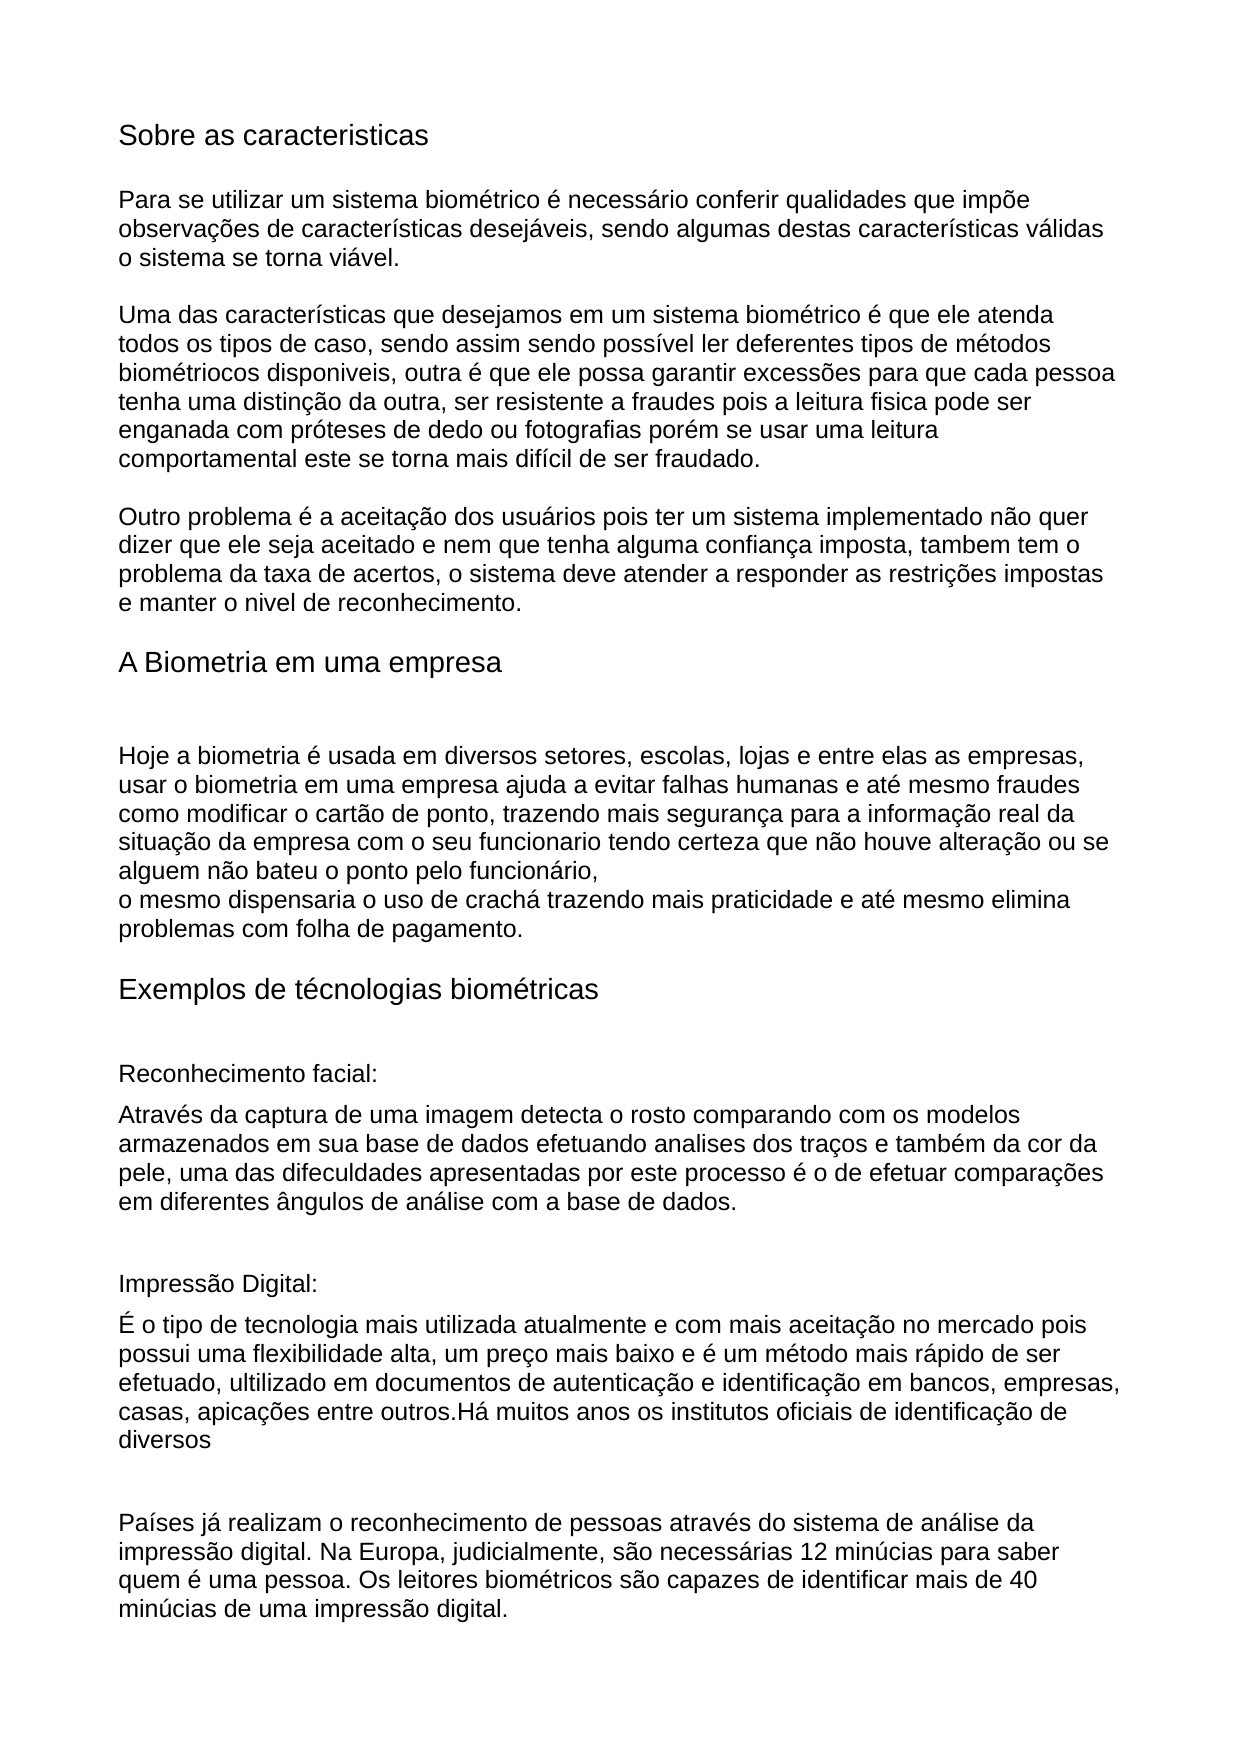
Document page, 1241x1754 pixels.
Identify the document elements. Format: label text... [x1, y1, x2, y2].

text Uma das características que desejamos em um sistema biométrico é que ele atenda todos os tipos de caso, sendo assim sendo possível ler deferentes tipos de métodos biométriocos disponiveis, outra é que ele possa garantir excessões para que cada pessoa tenha uma distinção da outra, ser resistente a fraudes pois a leitura fisica pode ser enganada com próteses de dedo ou fotografias porém se usar uma leitura comportamental este se torna mais difícil de ser fraudado. [118, 300, 1122, 473]
text Impressão Digital: [118, 1269, 1122, 1298]
text Exemplos de técnologias biométricas [118, 972, 1122, 1005]
text Através da captura de uma imagem detecta o rosto comparando com os modelos armazenados em sua base de dados efetuando analises dos traços e também da cor da pele, uma das difeculdades apresentadas por este processo é o de efetuar comparações em diferentes ângulos de análise com a base de dados. [118, 1100, 1122, 1215]
text A Biometria em uma empresa [118, 645, 1122, 679]
text Sobre as caracteristicas [118, 118, 1122, 152]
text Para se utilizar um sistema biométrico é necessário conferir qualidades que impõe observações de características desejáveis, sendo algumas destas características válidas o sistema se torna viável. [118, 185, 1122, 271]
text É o tipo de tecnologia mais utilizada atualmente e com mais aceitação no mercado pois possui uma flexibilidade alta, um preço mais baixo e é um método mais rápido de ser efetuado, ultilizado em documentos de autenticação e identificação em bancos, empresas, casas, apicações entre outros.Há muitos anos os institutos oficiais de identificação de diversos [118, 1310, 1122, 1454]
text Países já realizam o reconhecimento de pessoas através do sistema de análise da impressão digital. Na Europa, judicialmente, são necessárias 12 minúcias para saber quem é uma pessoa. Os leitores biométricos são capazes de identificar mais de 40 minúcias de uma impressão digital. [118, 1508, 1122, 1623]
text Outro problema é a aceitação dos usuários pois ter um sistema implementado não quer dizer que ele seja aceitado e nem que tenha alguma confiança imposta, tambem tem o problema da taxa de acertos, o sistema deve atender a responder as restrições impostas e manter o nivel de reconhecimento. [118, 501, 1122, 616]
text Reconhecimento facial: [118, 1059, 1122, 1088]
text o mesmo dispensaria o uso de crachá trazendo mais praticidade e até mesmo elimina problemas com folha de pagamento. [118, 885, 1122, 942]
text Hoje a biometria é usada em diversos setores, escolas, lojas e entre elas as empresas, usar o biometria em uma empresa ajuda a evitar falhas humanas e até mesmo fraudes como modificar o cartão de ponto, trazendo mais segurança para a informação real da situação da empresa com o seu funcionario tendo certeza que não houve alteração ou se alguem não bateu o ponto pelo funcionário, [118, 741, 1122, 885]
